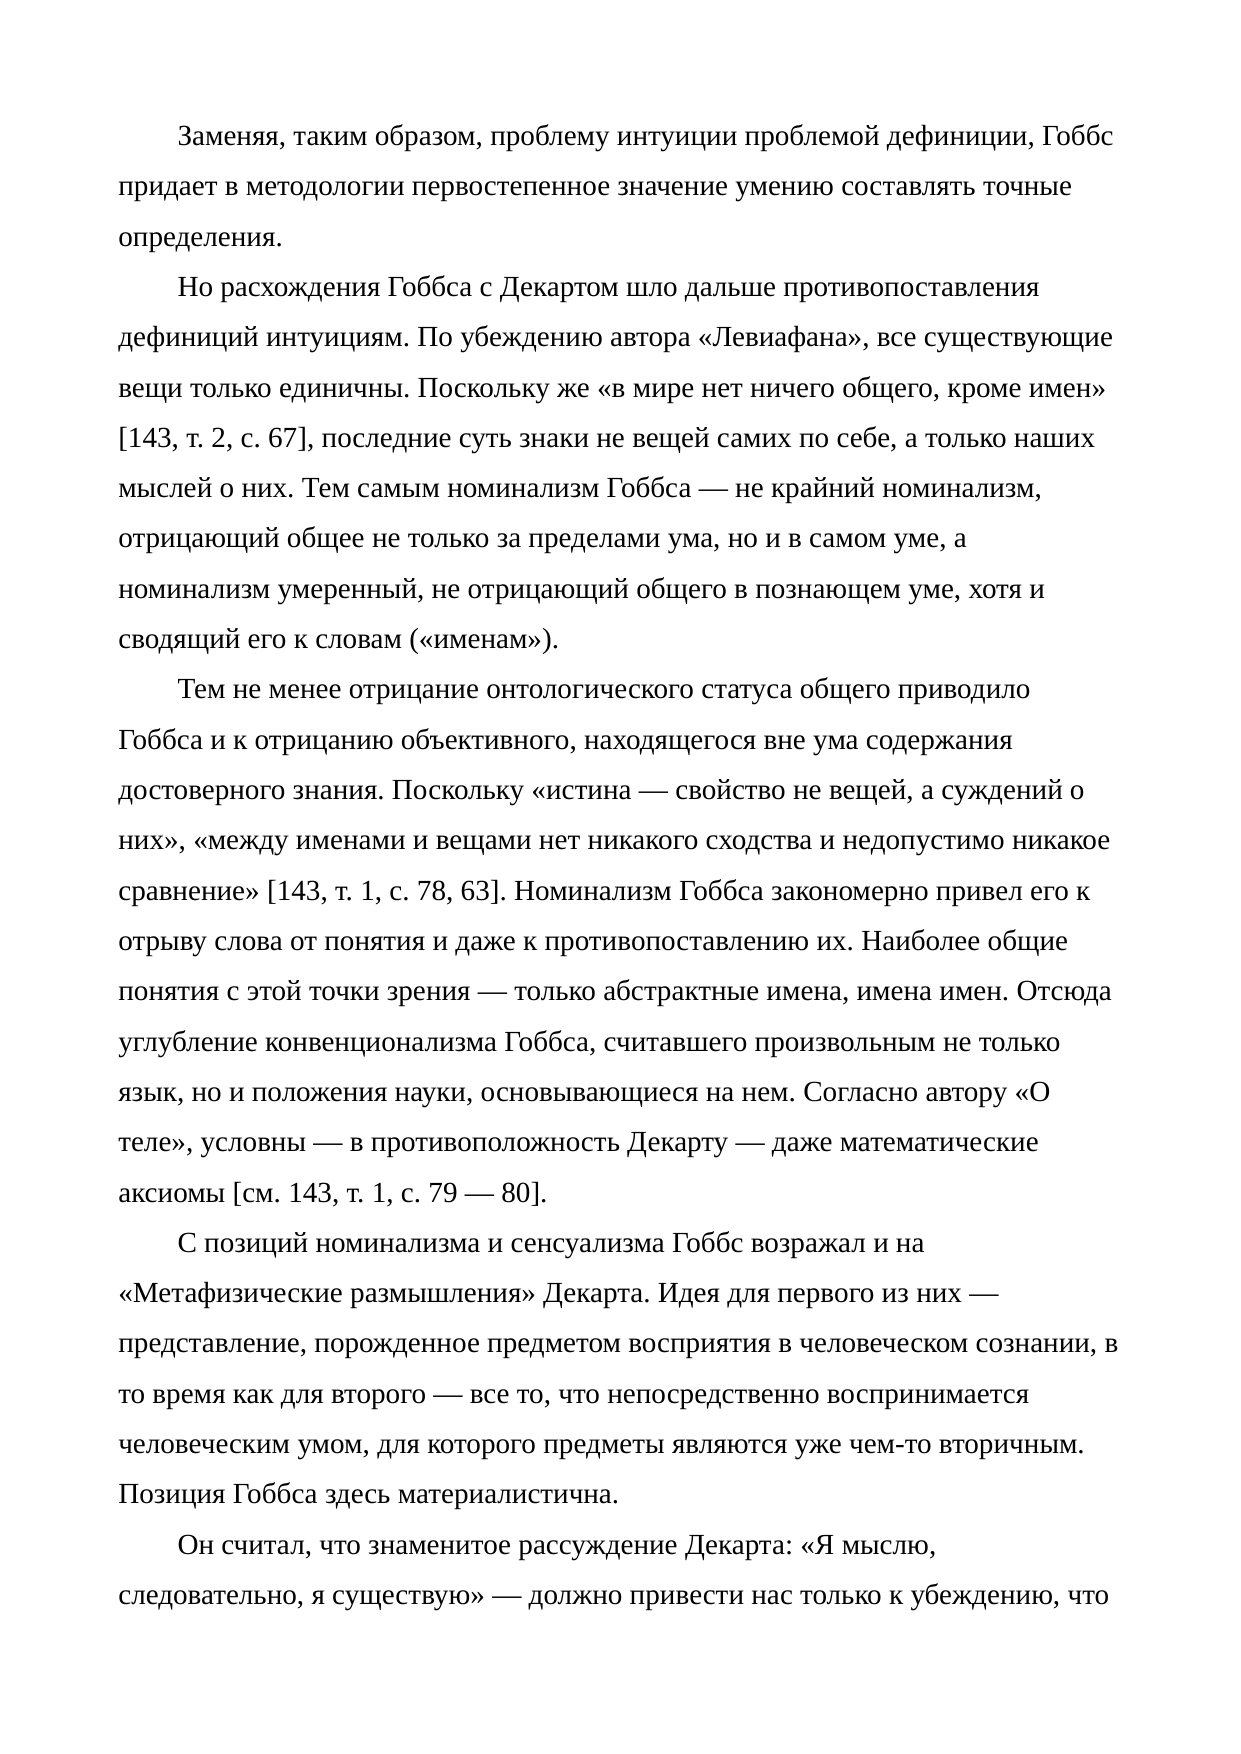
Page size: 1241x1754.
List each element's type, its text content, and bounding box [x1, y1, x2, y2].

text Он считал, что знаменитое рассуждение Декарта: «Я мыслю, следовательно, я существую» — должно привести нас только к убеждению, что [118, 1527, 1122, 1611]
text Заменяя, таким образом, проблему интуиции проблемой дефиниции, Гоббс придает в методологии первостепенное значение умению составлять точные определения. [118, 118, 1122, 252]
text С позиций номинализма и сенсуализма Гоббс возражал и на «Метафизические размышления» Декарта. Идея для первого из них — представление, порожденное предметом восприятия в человеческом сознании, в то время как для второго — все то, что непосредственно воспринимается человеческим умом, для которого предметы являются уже чем-то вторичным. Позиция Гоббса здесь материалистична. [118, 1225, 1122, 1510]
text Тем не менее отрицание онтологического статуса общего приводило Гоббса и к отрицанию объективного, находящегося вне ума содержания достоверного знания. Поскольку «истина — свойство не вещей, а суждений о них», «между именами и вещами нет никакого сходства и недопустимо никакое сравнение» [143, т. 1, с. 78, 63]. Номинализм Гоббса закономерно привел его к отрыву слова от понятия и даже к противопоставлению их. Наиболее общие понятия с этой точки зрения — только абстрактные имена, имена имен. Отсюда углубление конвенционализма Гоббса, считавшего произвольным не только язык, но и положения науки, основывающиеся на нем. Согласно автору «О теле», условны — в противоположность Декарту — даже математические аксиомы [см. 143, т. 1, с. 79 — 80]. [118, 672, 1122, 1208]
text Но расхождения Гоббса с Декартом шло дальше противопоставления дефиниций интуициям. По убеждению автора «Левиафана», все существующие вещи только единичны. Поскольку же «в мире нет ничего общего, кроме имен» [143, т. 2, с. 67], последние суть знаки не вещей самих по себе, а только наших мыслей о них. Тем самым номинализм Гоббса — не крайний номинализм, отрицающий общее не только за пределами ума, но и в самом уме, а номинализм умеренный, не отрицающий общего в познающем уме, хотя и сводящий его к словам («именам»). [118, 269, 1122, 655]
